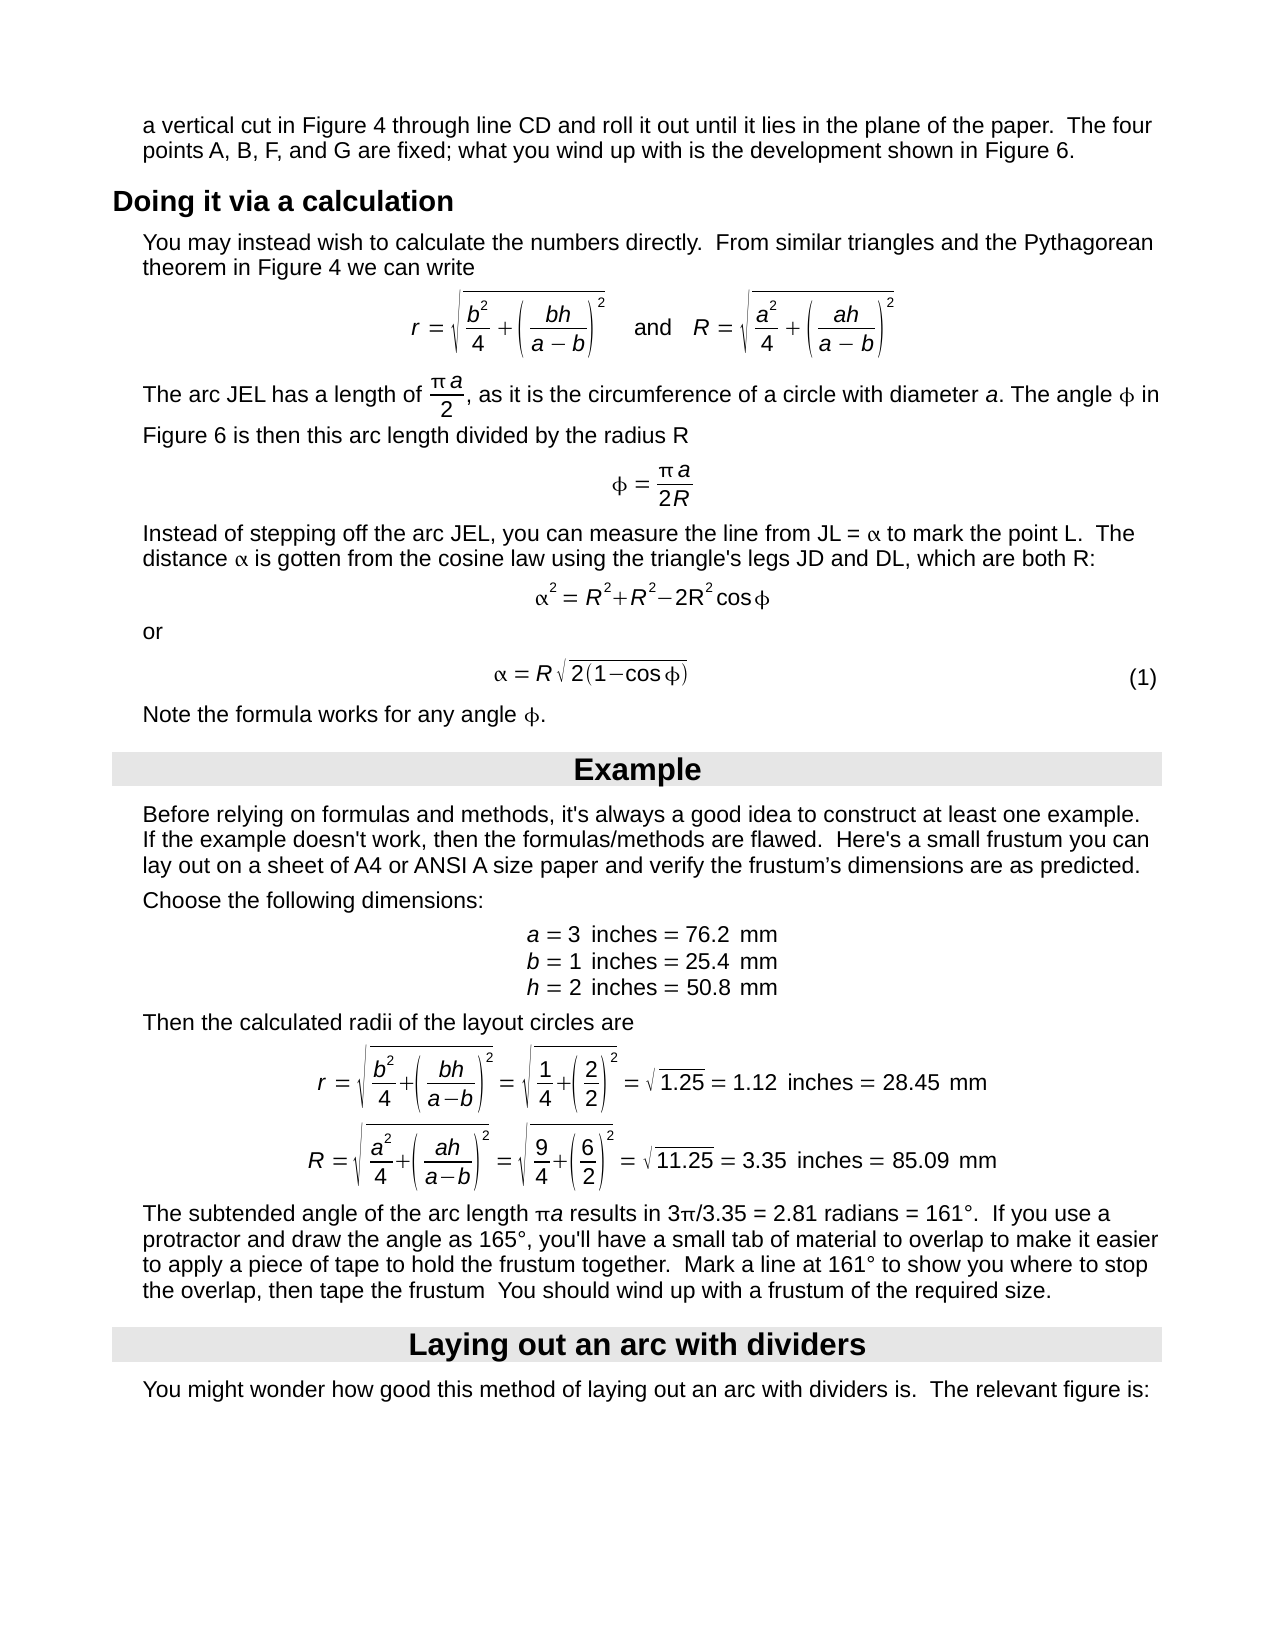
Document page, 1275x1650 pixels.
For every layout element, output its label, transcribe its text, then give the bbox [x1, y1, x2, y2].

table_header [113, 653, 1046, 702]
text a vertical cut in Figure 4 through line CD and roll it out until it lies in the plane of the paper. The four points A, B, F, and G are fixed; what you wind up with is the development shown in Figure 6. [142, 112, 1162, 164]
text or [142, 618, 1162, 644]
subtitle Laying out an arc with dividers [112, 1327, 1162, 1362]
subtitle Example [112, 752, 1162, 786]
text The subtended angle of the arc length a results in 3/3.35 = 2.81 radians = 161°. If you use a protractor and draw the angle as 165°, you'll have a small tab of material to overlap to make it easier to apply a piece of tape to hold the frustum together. Mark a line at 161° to show you where to stop the overlap, then tape the frustum You should wind up with a frustum of the required size. [142, 1201, 1162, 1303]
text You might wonder how good this method of laying out an arc with dividers is. The relevant figure is: [142, 1377, 1162, 1403]
table_header (1) [1046, 653, 1162, 702]
text You may instead wish to calculate the numbers directly. From similar triangles and the Pythagorean theorem in Figure 4 we can write [142, 229, 1162, 281]
text Instead of stepping off the arc JEL, you can measure the line from JL =  to mark the point L. The distance  is gotten from the cosine law using the triangle's legs JD and DL, which are both R: [142, 521, 1162, 572]
text Then the calculated radii of the layout circles are [142, 1010, 1162, 1036]
text Choose the following dimensions: [142, 887, 1162, 913]
subtitle Doing it via a calculation [112, 185, 1162, 217]
text Before relying on formulas and methods, it's always a good idea to construct at least one example. If the example doesn't work, then the formulas/methods are flawed. Here's a small frustum you can lay out on a sheet of A4 or ANSI A size paper and verify the frustum’s dimensions are as predicted. [142, 801, 1162, 878]
text Note the formula works for any angle . [142, 702, 1162, 728]
text The arc JEL has a length of , as it is the circumference of a circle with diameter a. The angle in Figure 6 is then this arc length divided by the radius R [142, 368, 1162, 448]
